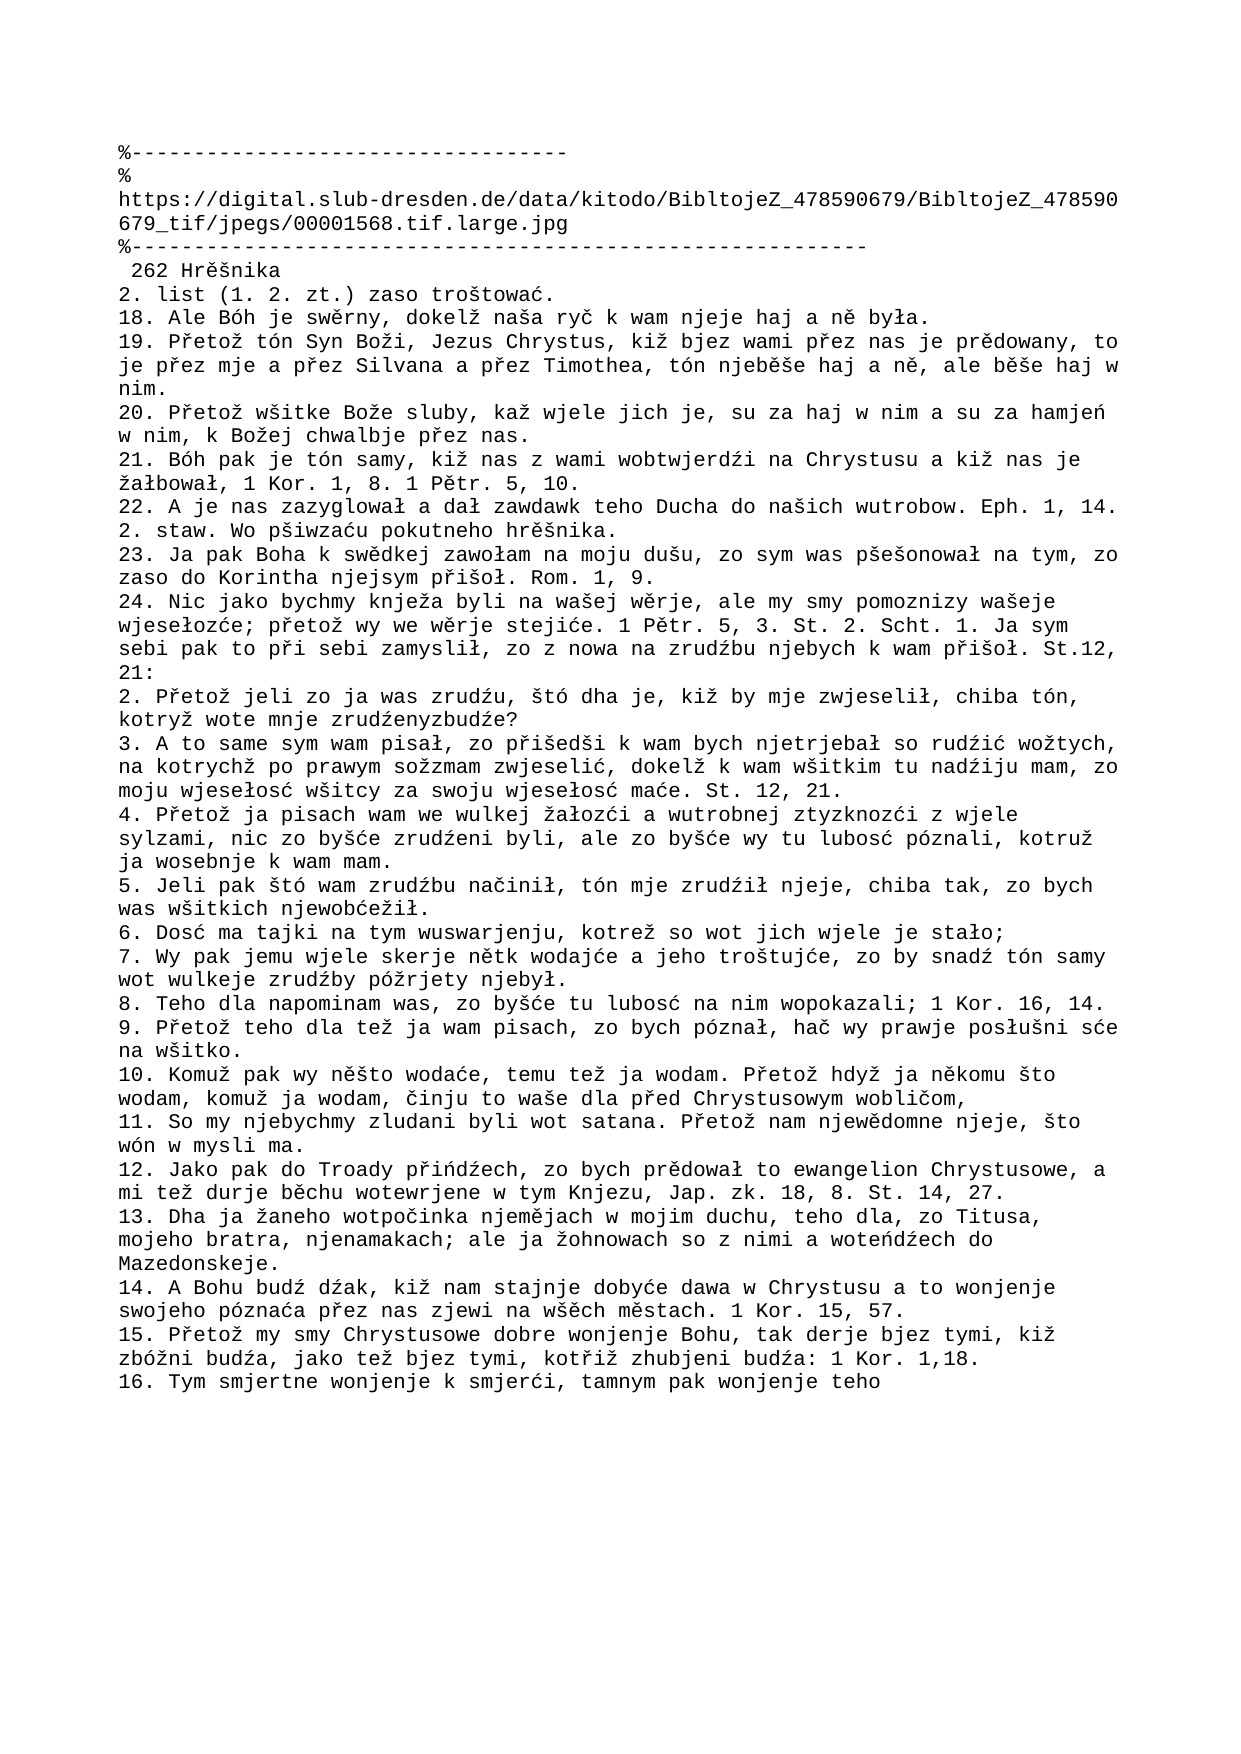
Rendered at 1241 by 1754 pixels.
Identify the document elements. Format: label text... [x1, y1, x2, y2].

text 6. Dosć ma tajki na tym wuswarjenju, kotrež so wot jich wjele je stało; [118, 922, 1122, 946]
text 22. A je nas zazyglował a dał zawdawk teho Ducha do našich wutrobow. Eph. 1, 14. [118, 496, 1122, 520]
text 23. Ja pak Boha k swědkej zawołam na moju dušu, zo sym was pšešonował na tym, zo zaso do Korintha njejsym přišoł. Rom. 1, 9. [118, 544, 1122, 591]
text 21. Bóh pak je tón samy, kiž nas z wami wobtwjerdźi na Chrystusu a kiž nas je žałbował, 1 Kor. 1, 8. 1 Pětr. 5, 10. [118, 449, 1122, 496]
text 24. Nic jako bychmy knježa byli na wašej wěrje, ale my smy pomoznizy wašeje wjesełozće; přetož wy we wěrje stejiće. 1 Pětr. 5, 3. St. 2. Scht. 1. Ja sym sebi pak to při sebi zamyslił, zo z nowa na zrudźbu njebych k wam přišoł. St.12, 21: [118, 591, 1122, 686]
text 16. Tym smjertne wonjenje k smjerći, tamnym pak wonjenje teho [118, 1371, 1122, 1395]
text % https://digital.slub-dresden.de/data/kitodo/BibltojeZ_478590679/BibltojeZ_478590679_tif/jpegs/00001568.tif.large.jpg [118, 165, 1122, 236]
text %----------------------------------- [118, 142, 1122, 165]
text 10. Komuž pak wy něšto wodaće, temu tež ja wodam. Přetož hdyž ja někomu što wodam, komuž ja wodam, činju to waše dla před Chrystusowym wobličom, [118, 1064, 1122, 1111]
text 262 Hrěšnika [118, 260, 1122, 284]
text 5. Jeli pak štó wam zrudźbu načinił, tón mje zrudźił njeje, chiba tak, zo bych was wšitkich njewobćežił. [118, 875, 1122, 922]
text 7. Wy pak jemu wjele skerje nětk wodajće a jeho troštujće, zo by snadź tón samy wot wulkeje zrudźby póžrjety njebył. [118, 946, 1122, 993]
text 15. Přetož my smy Chrystusowe dobre wonjenje Bohu, tak derje bjez tymi, kiž zbóžni budźa, jako tež bjez tymi, kotřiž zhubjeni budźa: 1 Kor. 1,18. [118, 1324, 1122, 1371]
text 13. Dha ja žaneho wotpočinka njemějach w mojim duchu, teho dla, zo Titusa, mojeho bratra, njenamakach; ale ja žohnowach so z nimi a woteńdźech do Mazedonskeje. [118, 1206, 1122, 1277]
text 2. staw. Wo pšiwzaću pokutneho hrěšnika. [118, 520, 1122, 544]
text 18. Ale Bóh je swěrny, dokelž naša ryč k wam njeje haj a ně była. [118, 307, 1122, 331]
text 14. A Bohu budź dźak, kiž nam stajnje dobyće dawa w Chrystusu a to wonjenje swojeho póznaća přez nas zjewi na wšěch městach. 1 Kor. 15, 57. [118, 1277, 1122, 1324]
text 20. Přetož wšitke Bože sluby, kaž wjele jich je, su za haj w nim a su za hamjeń w nim, k Božej chwalbje přez nas. [118, 402, 1122, 449]
text 9. Přetož teho dla tež ja wam pisach, zo bych póznał, hač wy prawje posłušni sće na wšitko. [118, 1017, 1122, 1064]
text 19. Přetož tón Syn Boži, Jezus Chrystus, kiž bjez wami přez nas je prědowany, to je přez mje a přez Silvana a přez Timothea, tón njeběše haj a ně, ale běše haj w nim. [118, 331, 1122, 402]
text 12. Jako pak do Troady přińdźech, zo bych prědował to ewangelion Chrystusowe, a mi tež durje běchu wotewrjene w tym Knjezu, Jap. zk. 18, 8. St. 14, 27. [118, 1158, 1122, 1206]
text 2. Přetož jeli zo ja was zrudźu, štó dha je, kiž by mje zwjeselił, chiba tón, kotryž wote mnje zrudźenyzbudźe? [118, 686, 1122, 733]
text 4. Přetož ja pisach wam we wulkej žałozći a wutrobnej ztyzknozći z wjele sylzami, nic zo byšće zrudźeni byli, ale zo byšće wy tu lubosć póznali, kotruž ja wosebnje k wam mam. [118, 804, 1122, 875]
text 8. Teho dla napominam was, zo byšće tu lubosć na nim wopokazali; 1 Kor. 16, 14. [118, 993, 1122, 1017]
text %----------------------------------------------------------- [118, 236, 1122, 260]
text 2. list (1. 2. zt.) zaso troštować. [118, 284, 1122, 307]
text 3. A to same sym wam pisał, zo přišedši k wam bych njetrjebał so rudźić wožtych, na kotrychž po prawym sožzmam zwjeselić, dokelž k wam wšitkim tu nadźiju mam, zo moju wjesełosć wšitcy za swoju wjesełosć maće. St. 12, 21. [118, 733, 1122, 804]
text 11. So my njebychmy zludani byli wot satana. Přetož nam njewědomne njeje, što wón w mysli ma. [118, 1111, 1122, 1158]
